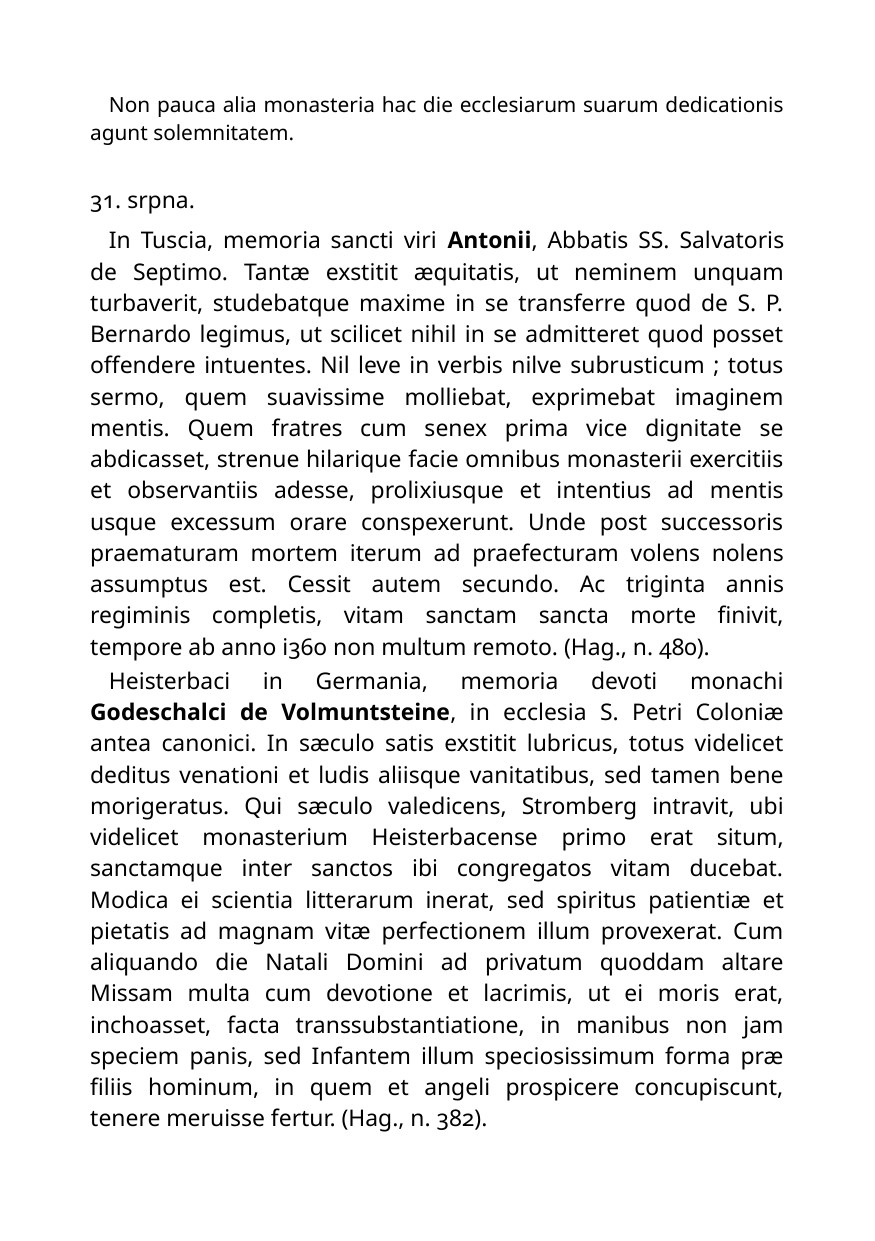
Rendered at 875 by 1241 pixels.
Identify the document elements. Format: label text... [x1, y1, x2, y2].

text Non pauca alia monasteria hac die ecclesiarum suarum dedicationis agunt solemnitatem. [90, 90, 784, 147]
text Heisterbaci in Germania, memoria devoti monachi Godeschalci de Volmuntsteine, in ecclesia S. Petri Coloniæ antea canonici. In sæculo satis exstitit lubricus, totus videlicet deditus venationi et ludis aliisque vanitatibus, sed tamen bene morigeratus. Qui sæculo valedicens, Stromberg intravit, ubi videlicet monasterium Heisterbacense primo erat situm, sanctamque inter sanctos ibi congregatos vitam ducebat. Modica ei scientia litterarum inerat, sed spiritus patientiæ et pietatis ad magnam vitæ perfectionem illum provexerat. Cum ali­quando die Natali Domini ad privatum quoddam altare Missam multa cum devotione et lacrimis, ut ei moris erat, inchoasset, facta transsubstantiatione, in manibus non jam speciem panis, sed Infantem illum speciosissimum forma præ filiis hominum, in quem et angeli prospicere concupiscunt, tenere meruisse fertur. (Hag., n. 382). [90, 665, 784, 1134]
text 31. srpna. [90, 184, 784, 215]
text In Tuscia, memoria sancti viri Antonii, Abbatis SS. Sal­vatoris de Septimo. Tantæ exstitit æquitatis, ut neminem unquam turbaverit, studebatque maxime in se transferre quod de S. P. Bernardo legimus, ut scilicet nihil in se admitteret quod posset offendere intuentes. Nil leve in verbis nilve subrusticum ; totus sermo, quem suavissime molliebat, exprimebat imaginem mentis. Quem fratres cum senex prima vice dignitate se abdicasset, strenue hilarique facie omnibus monasterii exercitiis et observantiis adesse, prolixiusque et intentius ad mentis usque excessum orare conspexerunt. Unde post successoris praematuram mortem iterum ad praefecturam volens nolens assumptus est. Cessit autem secundo. Ac trigin­ta annis regiminis completis, vitam sanctam sancta morte finivit, tempore ab anno i36o non multum remoto. (Hag., n. 480). [90, 224, 784, 662]
